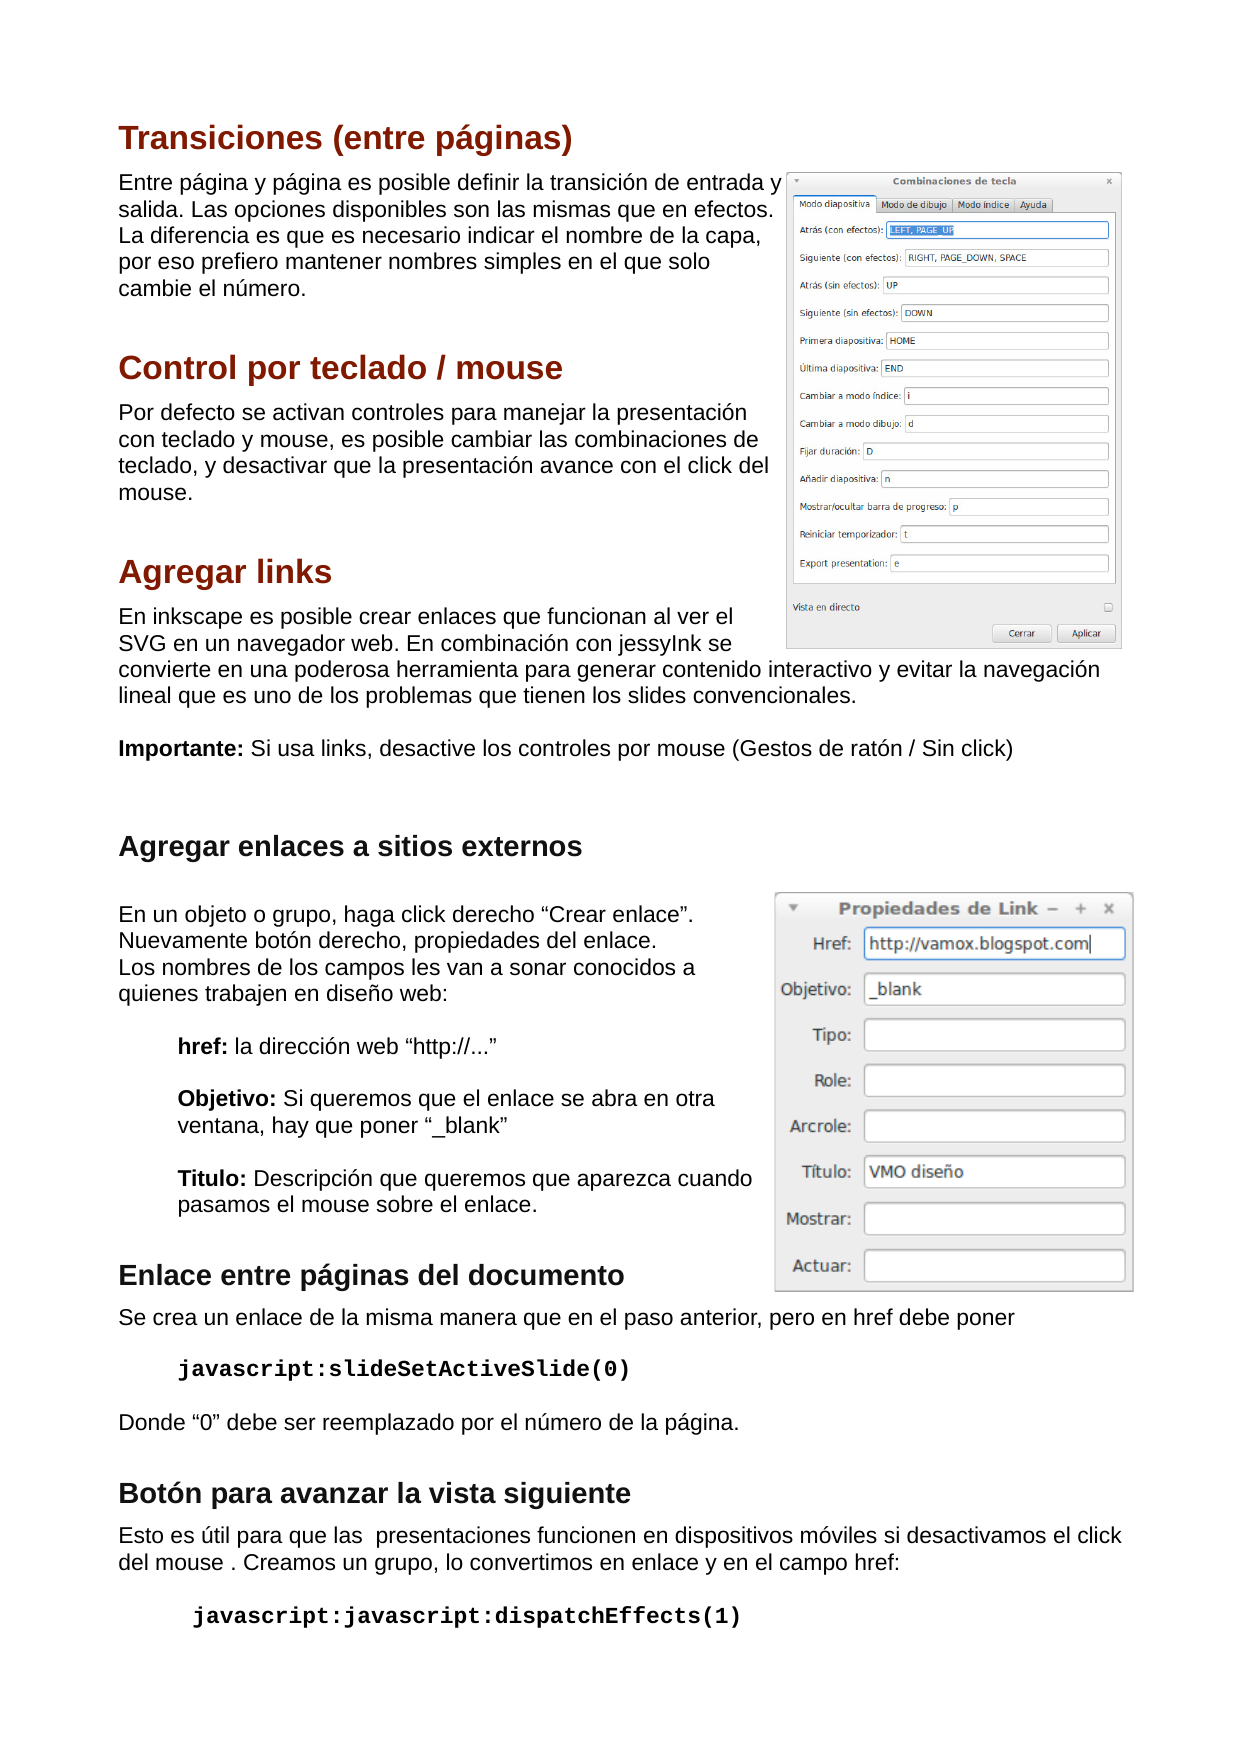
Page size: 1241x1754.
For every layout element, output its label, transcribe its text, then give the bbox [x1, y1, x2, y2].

subtitle Agregar links [118, 552, 786, 591]
subtitle Agregar enlaces a sitios externos [118, 828, 1122, 862]
text href: la dirección web “http://...” [177, 1033, 774, 1059]
subtitle Transiciones (entre páginas) [118, 118, 1122, 157]
text La diferencia es que es necesario indicar el nombre de la capa, por eso prefiero mantener nombres simples en el que solo cambie el número. [118, 222, 786, 301]
text Objetivo: Si queremos que el enlace se abra en otra ventana, hay que poner “_blank” [177, 1085, 774, 1138]
text Entre página y página es posible definir la transición de entrada y salida. Las opciones disponibles son las mismas que en efectos. [118, 169, 1122, 222]
text javascript:javascript:dispatchEffects(1) [118, 1602, 1122, 1630]
text En un objeto o grupo, haga click derecho “Crear enlace”. [118, 901, 774, 927]
text Esto es útil para que las presentaciones funcionen en dispositivos móviles si desactivamos el click del mouse . Creamos un grupo, lo convertimos en enlace y en el campo href: [118, 1522, 1122, 1575]
subtitle Control por teclado / mouse [118, 348, 786, 387]
text Donde “0” debe ser reemplazado por el número de la página. [118, 1409, 1122, 1436]
text Nuevamente botón derecho, propiedades del enlace. [118, 927, 774, 954]
picture [786, 172, 1122, 649]
text Por defecto se activan controles para manejar la presentación con teclado y mouse, es posible cambiar las combinaciones de teclado, y desactivar que la presentación avance con el click del mouse. [118, 399, 786, 505]
text javascript:slideSetActiveSlide(0) [177, 1357, 1122, 1383]
text Titulo: Descripción que queremos que aparezca cuando pasamos el mouse sobre el enlace. [177, 1164, 774, 1217]
subtitle Enlace entre páginas del documento [118, 1258, 774, 1292]
text Importante: Si usa links, desactive los controles por mouse (Gestos de ratón / Sin click) [118, 735, 1122, 761]
text En inkscape es posible crear enlaces que funcionan al ver el SVG en un navegador web. En combinación con jessyInk se convierte en una poderosa herramienta para generar contenido interactivo y evitar la navegación lineal que es uno de los problemas que tienen los slides convencionales. [118, 603, 1122, 708]
text Los nombres de los campos les van a sonar conocidos a quienes trabajen en diseño web: [118, 954, 774, 1006]
picture [774, 892, 1134, 1292]
subtitle Botón para avanzar la vista siguiente [118, 1476, 1122, 1510]
text Se crea un enlace de la misma manera que en el paso anterior, pero en href debe poner [118, 1304, 1122, 1331]
